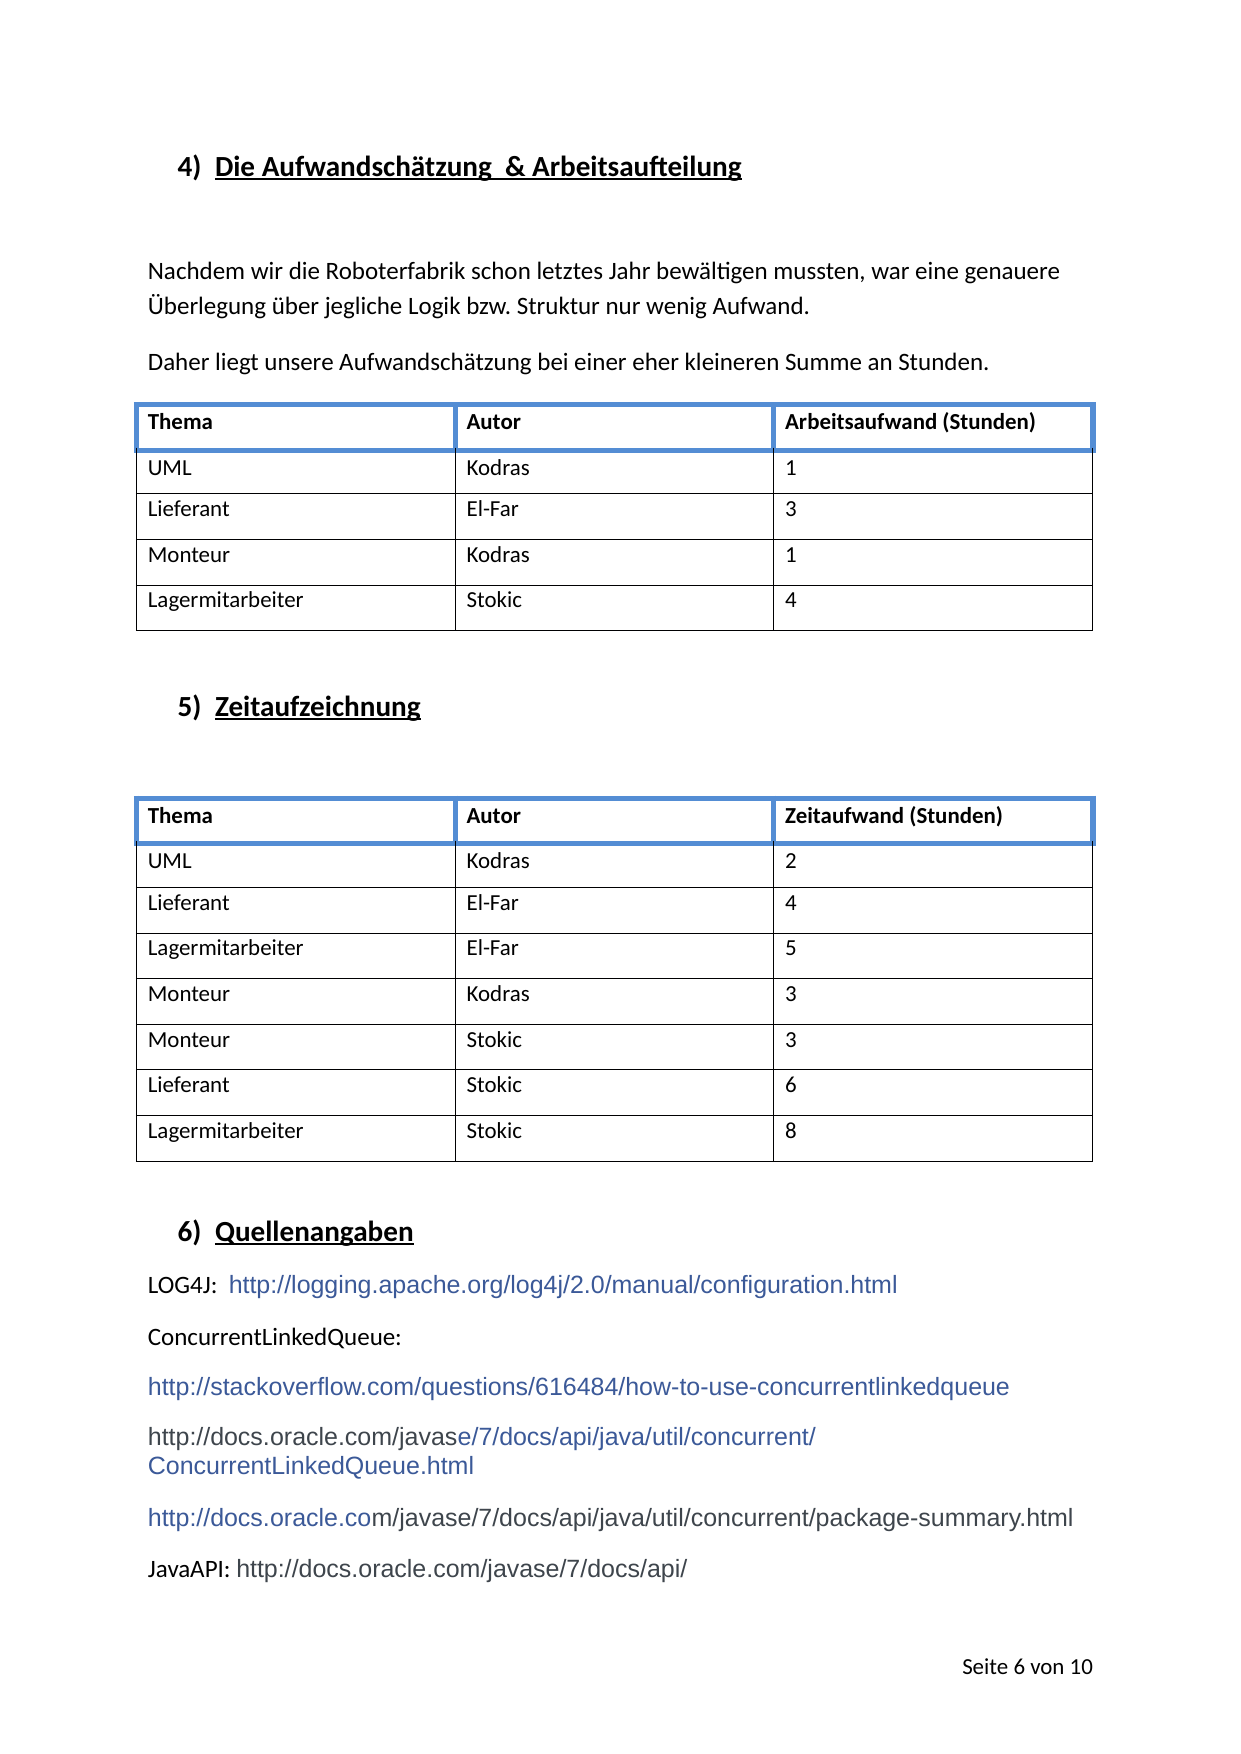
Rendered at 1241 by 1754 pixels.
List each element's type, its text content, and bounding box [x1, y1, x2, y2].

table_cell UML [137, 846, 455, 887]
table_cell 4 [774, 888, 1092, 932]
table_cell 8 [774, 1116, 1092, 1161]
table_cell El-Far [456, 888, 773, 932]
text http://stackoverflow.com/questions/616484/how-to-use-concurrentlinkedqueue [148, 1372, 1093, 1401]
table_cell Kodras [456, 453, 773, 493]
table_cell Monteur [137, 1025, 455, 1069]
list Die Aufwandschätzung & Arbeitsaufteilung [177, 148, 1093, 183]
table_header Thema [139, 407, 453, 448]
table_cell Stokic [456, 1025, 773, 1069]
table_cell Lieferant [137, 494, 455, 539]
table_cell Lagermitarbeiter [137, 586, 455, 630]
text Daher liegt unsere Aufwandschätzung bei einer eher kleineren Summe an Stunden. [148, 346, 1093, 377]
table_header Autor [458, 407, 771, 448]
table_header Thema [139, 801, 453, 841]
table_cell Lagermitarbeiter [137, 934, 455, 978]
table_cell Kodras [456, 979, 773, 1024]
table_cell UML [137, 453, 455, 493]
table_cell Stokic [456, 1116, 773, 1161]
table_cell Lagermitarbeiter [137, 1116, 455, 1161]
table_header Zeitaufwand (Stunden) [776, 801, 1090, 841]
table_cell Monteur [137, 540, 455, 584]
table_header Arbeitsaufwand (Stunden) [776, 407, 1090, 448]
table_cell 3 [774, 494, 1092, 539]
table_cell 2 [774, 846, 1092, 887]
table_cell 1 [774, 540, 1092, 584]
list Quellenangaben [177, 1213, 1093, 1248]
table_cell Stokic [456, 586, 773, 630]
table_cell El-Far [456, 494, 773, 539]
table_header Autor [458, 801, 771, 841]
text Nachdem wir die Roboterfabrik schon letztes Jahr bewältigen mussten, war eine genauere Überlegung über jegliche Logik bzw. Struktur nur wenig Aufwand. [148, 255, 1093, 321]
table_cell Monteur [137, 979, 455, 1024]
table_cell Lieferant [137, 888, 455, 932]
table_cell Lieferant [137, 1070, 455, 1115]
table_cell Kodras [456, 846, 773, 887]
text http://docs.oracle.com/javase/7/docs/api/java/util/concurrent/ConcurrentLinkedQueue.html [148, 1422, 1093, 1481]
table_cell 1 [774, 453, 1092, 493]
table_cell 5 [774, 934, 1092, 978]
table_cell Stokic [456, 1070, 773, 1115]
table_cell 3 [774, 1025, 1092, 1069]
table_cell El-Far [456, 934, 773, 978]
table_cell 6 [774, 1070, 1092, 1115]
text JavaAPI: http://docs.oracle.com/javase/7/docs/api/ [148, 1553, 1093, 1584]
text LOG4J: http://logging.apache.org/log4j/2.0/manual/configuration.html [148, 1269, 1093, 1300]
table_cell 3 [774, 979, 1092, 1024]
table_cell Kodras [456, 540, 773, 584]
text http://docs.oracle.com/javase/7/docs/api/java/util/concurrent/package-summary.html [148, 1502, 1093, 1532]
table_cell 4 [774, 586, 1092, 630]
list Zeitaufzeichnung [177, 688, 1093, 723]
text ConcurrentLinkedQueue: [148, 1321, 1093, 1351]
